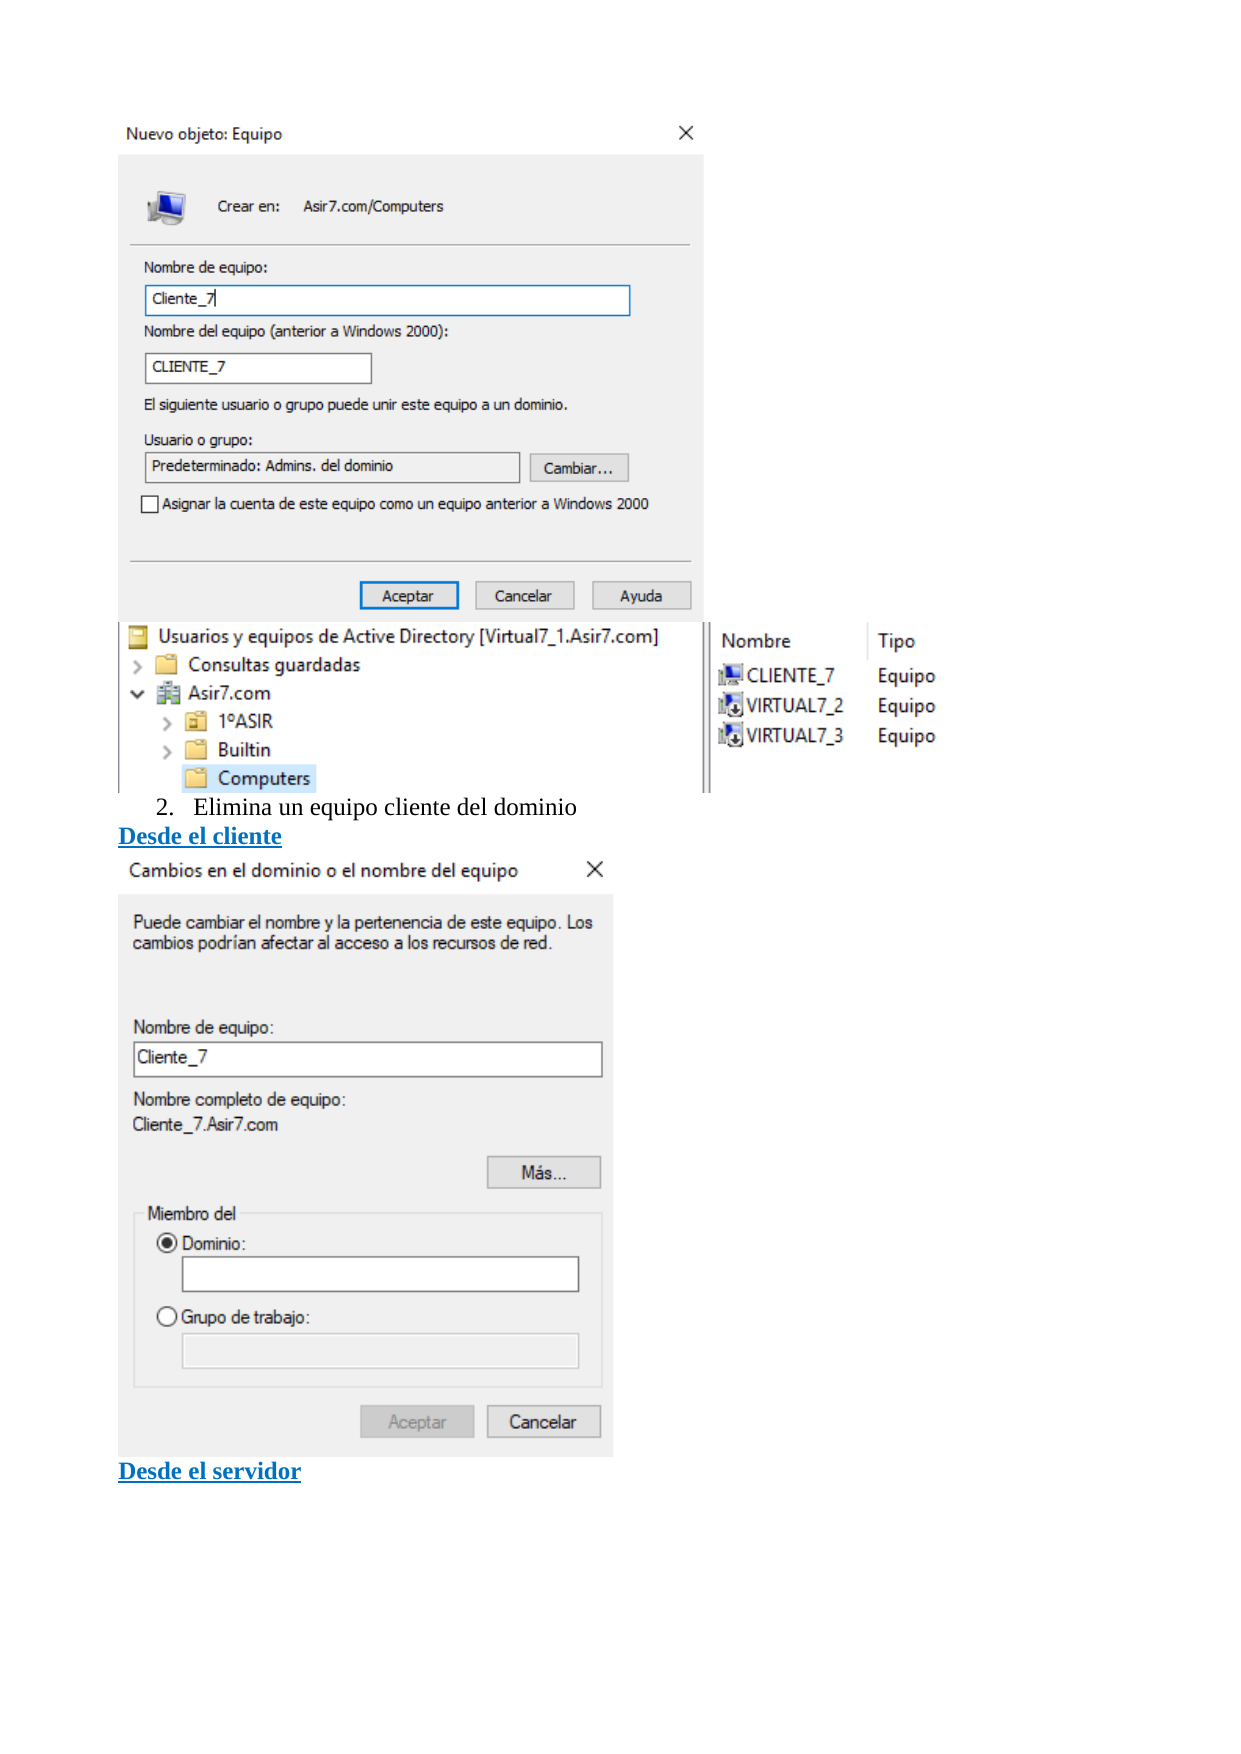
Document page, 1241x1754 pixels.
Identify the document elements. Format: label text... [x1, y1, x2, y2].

text Desde el servidor [118, 1456, 1122, 1485]
list Elimina un equipo cliente del dominio [156, 792, 1122, 821]
text Desde el cliente [118, 821, 1122, 850]
